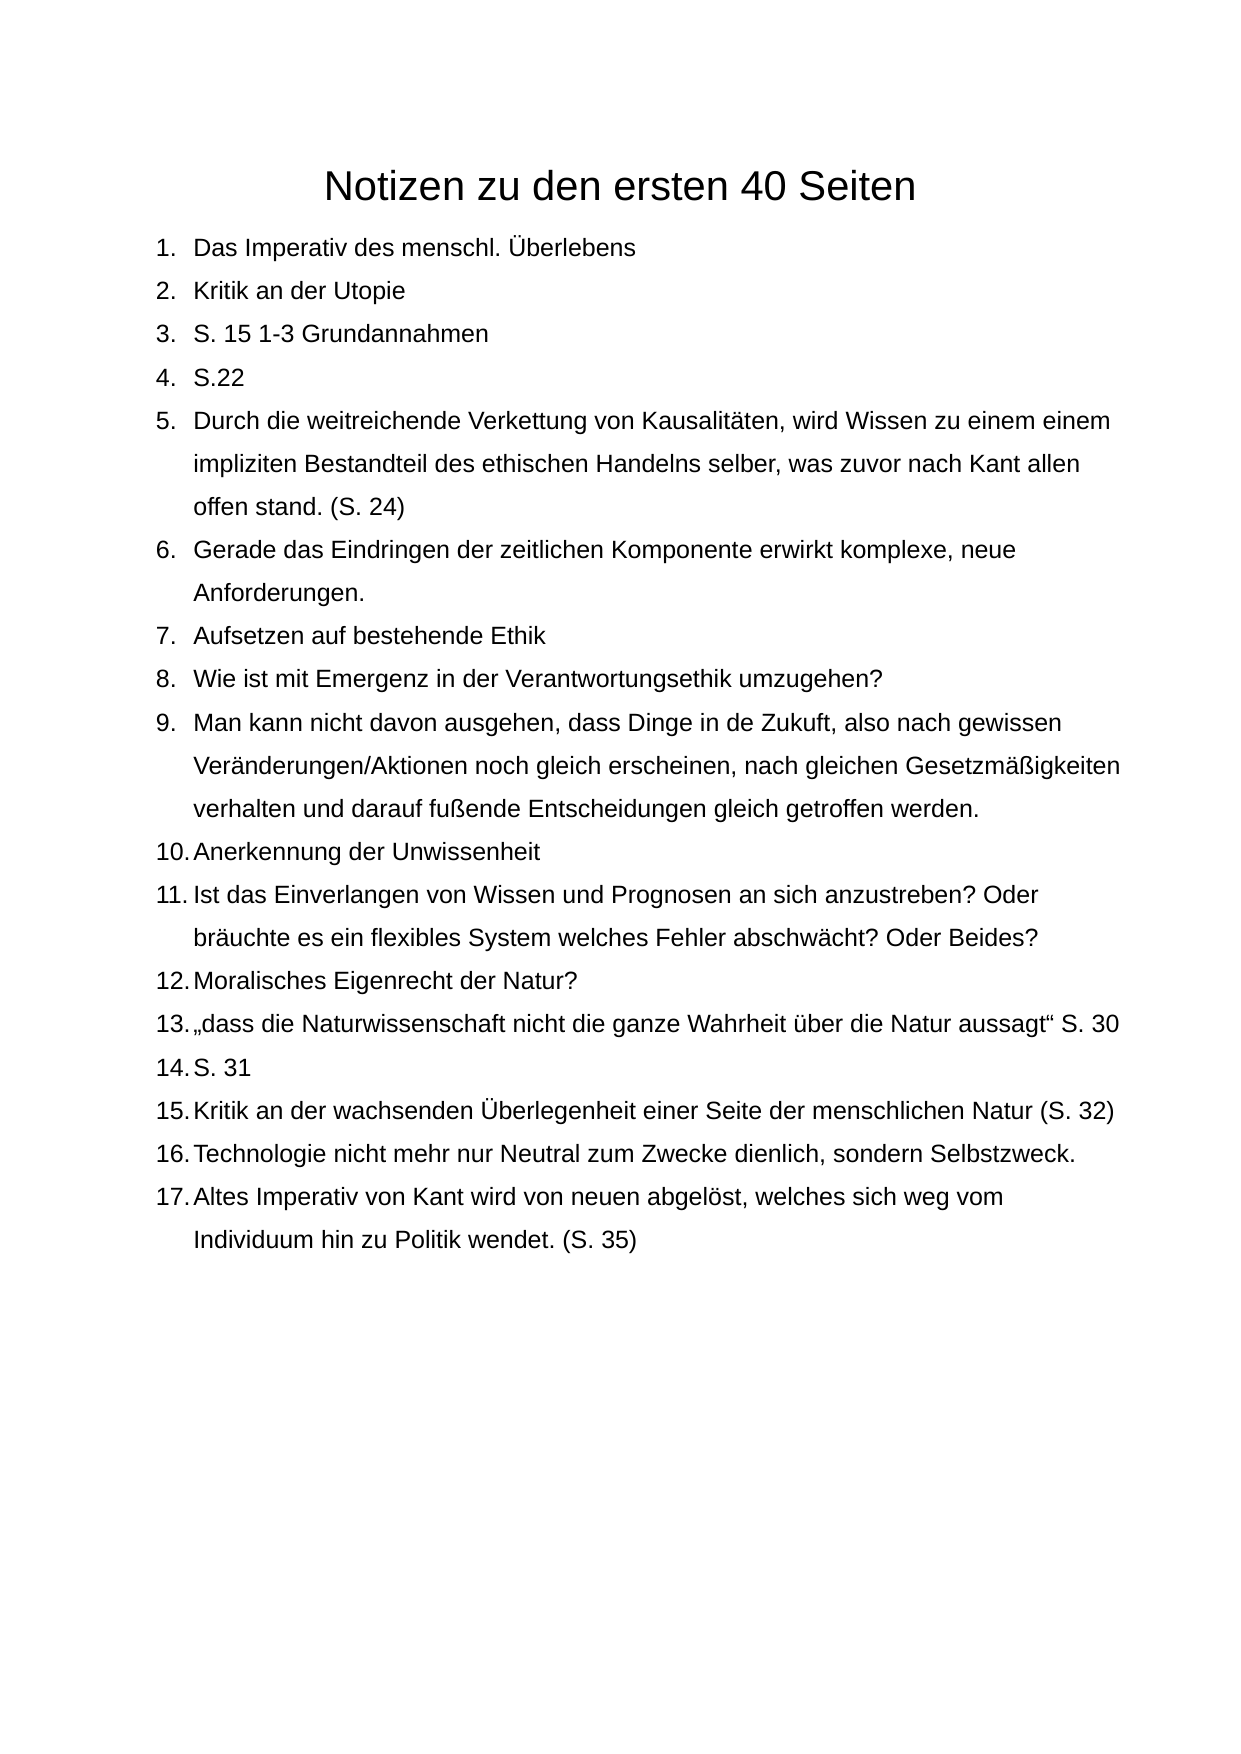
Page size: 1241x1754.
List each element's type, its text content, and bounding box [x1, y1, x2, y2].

list Kritik an der wachsenden Überlegenheit einer Seite der menschlichen Natur (S. 32) [156, 1096, 1122, 1124]
list Anerkennung der Unwissenheit [156, 837, 1122, 866]
list S. 15 1-3 Grundannahmen [156, 319, 1122, 348]
list S. 31 [156, 1052, 1122, 1081]
list „dass die Naturwissenschaft nicht die ganze Wahrheit über die Natur aussagt“ S. 30 [156, 1009, 1122, 1038]
list Man kann nicht davon ausgehen, dass Dinge in de Zukuft, also nach gewissen Veränderungen/Aktionen noch gleich erscheinen, nach gleichen Gesetzmäßigkeiten verhalten und darauf fußende Entscheidungen gleich getroffen werden. [156, 707, 1122, 822]
list Wie ist mit Emergenz in der Verantwortungsethik umzugehen? [156, 664, 1122, 693]
list Altes Imperativ von Kant wird von neuen abgelöst, welches sich weg vom Individuum hin zu Politik wendet. (S. 35) [156, 1182, 1122, 1254]
list Das Imperativ des menschl. Überlebens [156, 233, 1122, 262]
list S.22 [156, 362, 1122, 391]
list Technologie nicht mehr nur Neutral zum Zwecke dienlich, sondern Selbstzweck. [156, 1139, 1122, 1167]
list Moralisches Eigenrecht der Natur? [156, 966, 1122, 995]
list Kritik an der Utopie [156, 276, 1122, 305]
text Notizen zu den ersten 40 Seiten [118, 161, 1122, 209]
list Durch die weitreichende Verkettung von Kausalitäten, wird Wissen zu einem einem impliziten Bestandteil des ethischen Handelns selber, was zuvor nach Kant allen offen stand. (S. 24) [156, 406, 1122, 521]
list Ist das Einverlangen von Wissen und Prognosen an sich anzustreben? Oder bräuchte es ein flexibles System welches Fehler abschwächt? Oder Beides? [156, 880, 1122, 952]
list Aufsetzen auf bestehende Ethik [156, 621, 1122, 650]
list Gerade das Eindringen der zeitlichen Komponente erwirkt komplexe, neue Anforderungen. [156, 535, 1122, 607]
